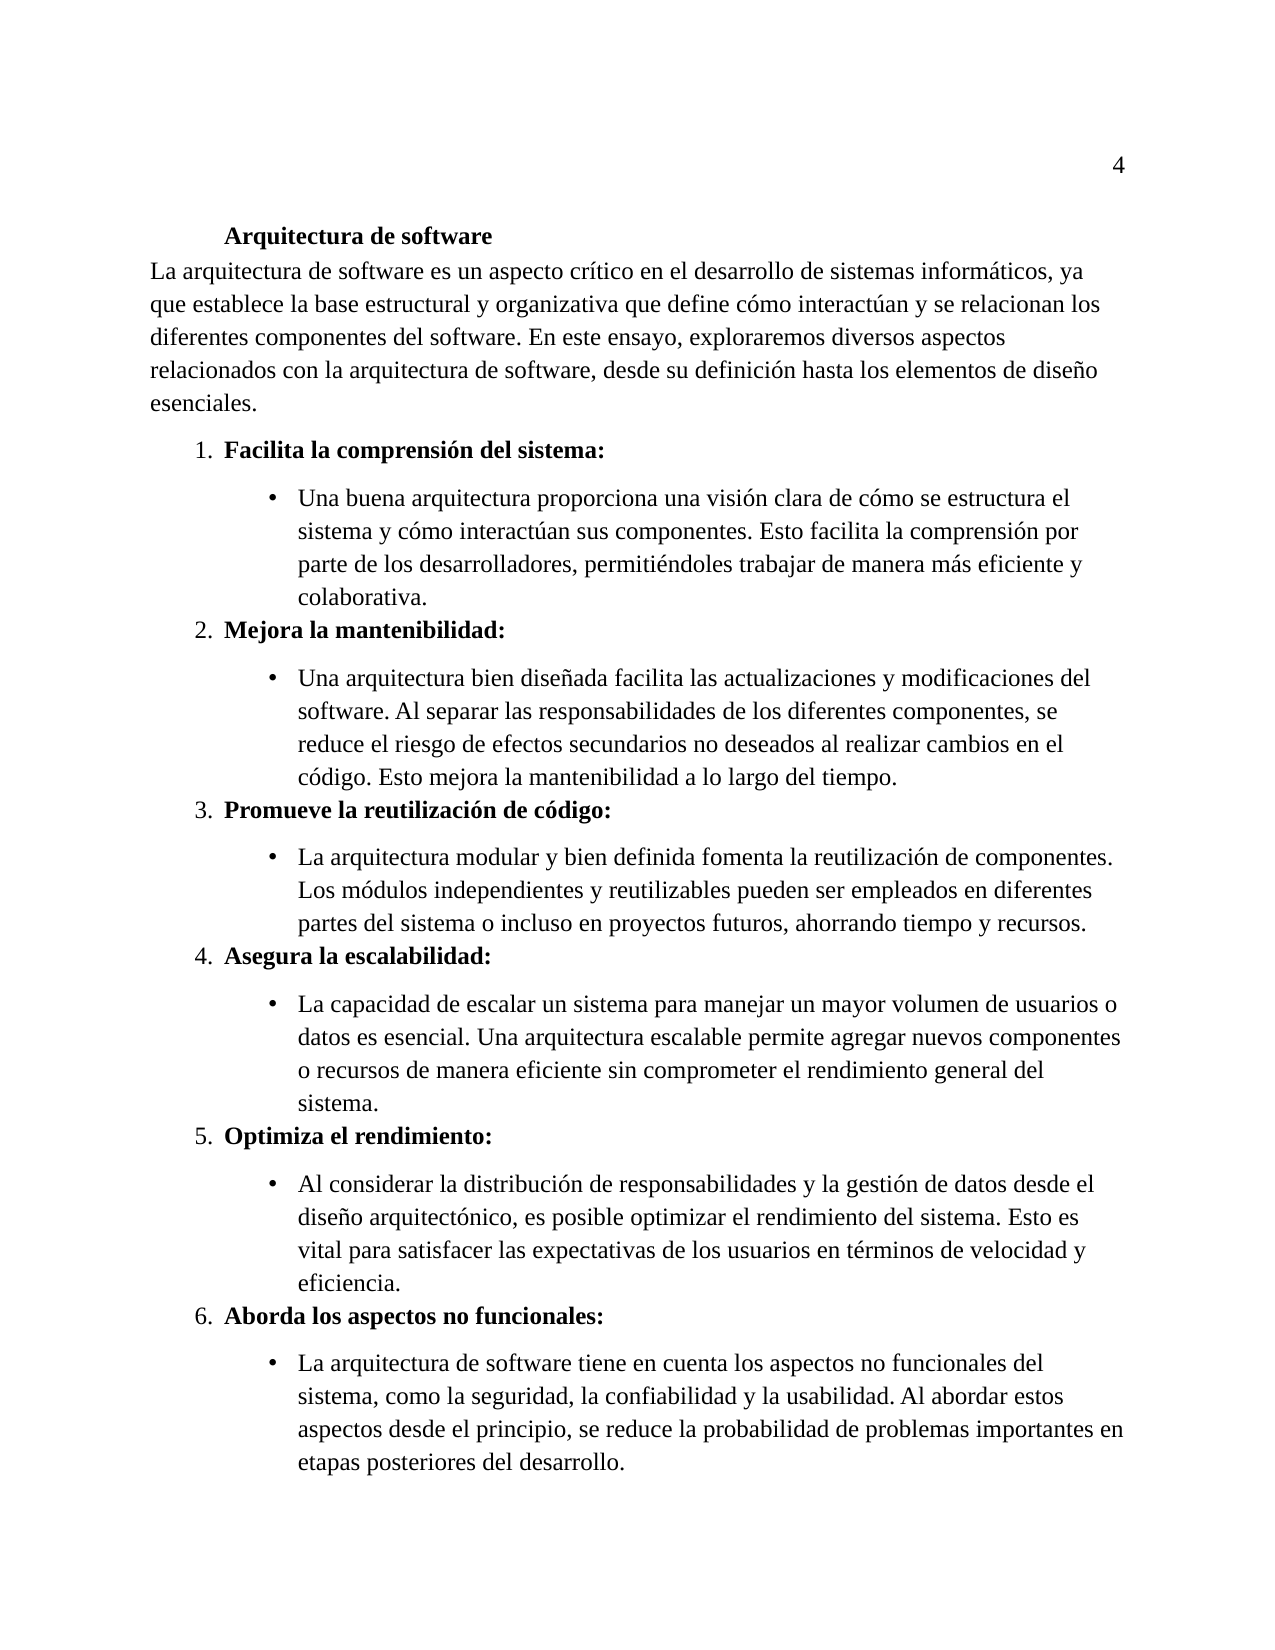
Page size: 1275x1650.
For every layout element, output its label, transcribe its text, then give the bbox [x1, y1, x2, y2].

list Aborda los aspectos no funcionales: [194, 1301, 1125, 1329]
list Asegura la escalabilidad: [194, 941, 1125, 970]
list La capacidad de escalar un sistema para manejar un mayor volumen de usuarios o datos es esencial. Una arquitectura escalable permite agregar nuevos componentes o recursos de manera eficiente sin comprometer el rendimiento general del sistema. [268, 989, 1125, 1117]
subtitle Arquitectura de software [150, 221, 1125, 249]
list Facilita la comprensión del sistema: [194, 435, 1125, 464]
list Mejora la mantenibilidad: [194, 615, 1125, 644]
list La arquitectura modular y bien definida fomenta la reutilización de componentes. Los módulos independientes y reutilizables pueden ser empleados en diferentes partes del sistema o incluso en proyectos futuros, ahorrando tiempo y recursos. [268, 842, 1125, 937]
list Optimiza el rendimiento: [194, 1121, 1125, 1150]
list Al considerar la distribución de responsabilidades y la gestión de datos desde el diseño arquitectónico, es posible optimizar el rendimiento del sistema. Esto es vital para satisfacer las expectativas de los usuarios en términos de velocidad y eficiencia. [268, 1169, 1125, 1297]
list Una buena arquitectura proporciona una visión clara de cómo se estructura el sistema y cómo interactúan sus componentes. Esto facilita la comprensión por parte de los desarrolladores, permitiéndoles trabajar de manera más eficiente y colaborativa. [268, 483, 1125, 611]
list Una arquitectura bien diseñada facilita las actualizaciones y modificaciones del software. Al separar las responsabilidades de los diferentes componentes, se reduce el riesgo de efectos secundarios no deseados al realizar cambios en el código. Esto mejora la mantenibilidad a lo largo del tiempo. [268, 663, 1125, 791]
text La arquitectura de software es un aspecto crítico en el desarrollo de sistemas informáticos, ya que establece la base estructural y organizativa que define cómo interactúan y se relacionan los diferentes componentes del software. En este ensayo, exploraremos diversos aspectos relacionados con la arquitectura de software, desde su definición hasta los elementos de diseño esenciales. [150, 256, 1125, 417]
list La arquitectura de software tiene en cuenta los aspectos no funcionales del sistema, como la seguridad, la confiabilidad y la usabilidad. Al abordar estos aspectos desde el principio, se reduce la probabilidad de problemas importantes en etapas posteriores del desarrollo. [268, 1348, 1125, 1476]
list Promueve la reutilización de código: [194, 795, 1125, 823]
